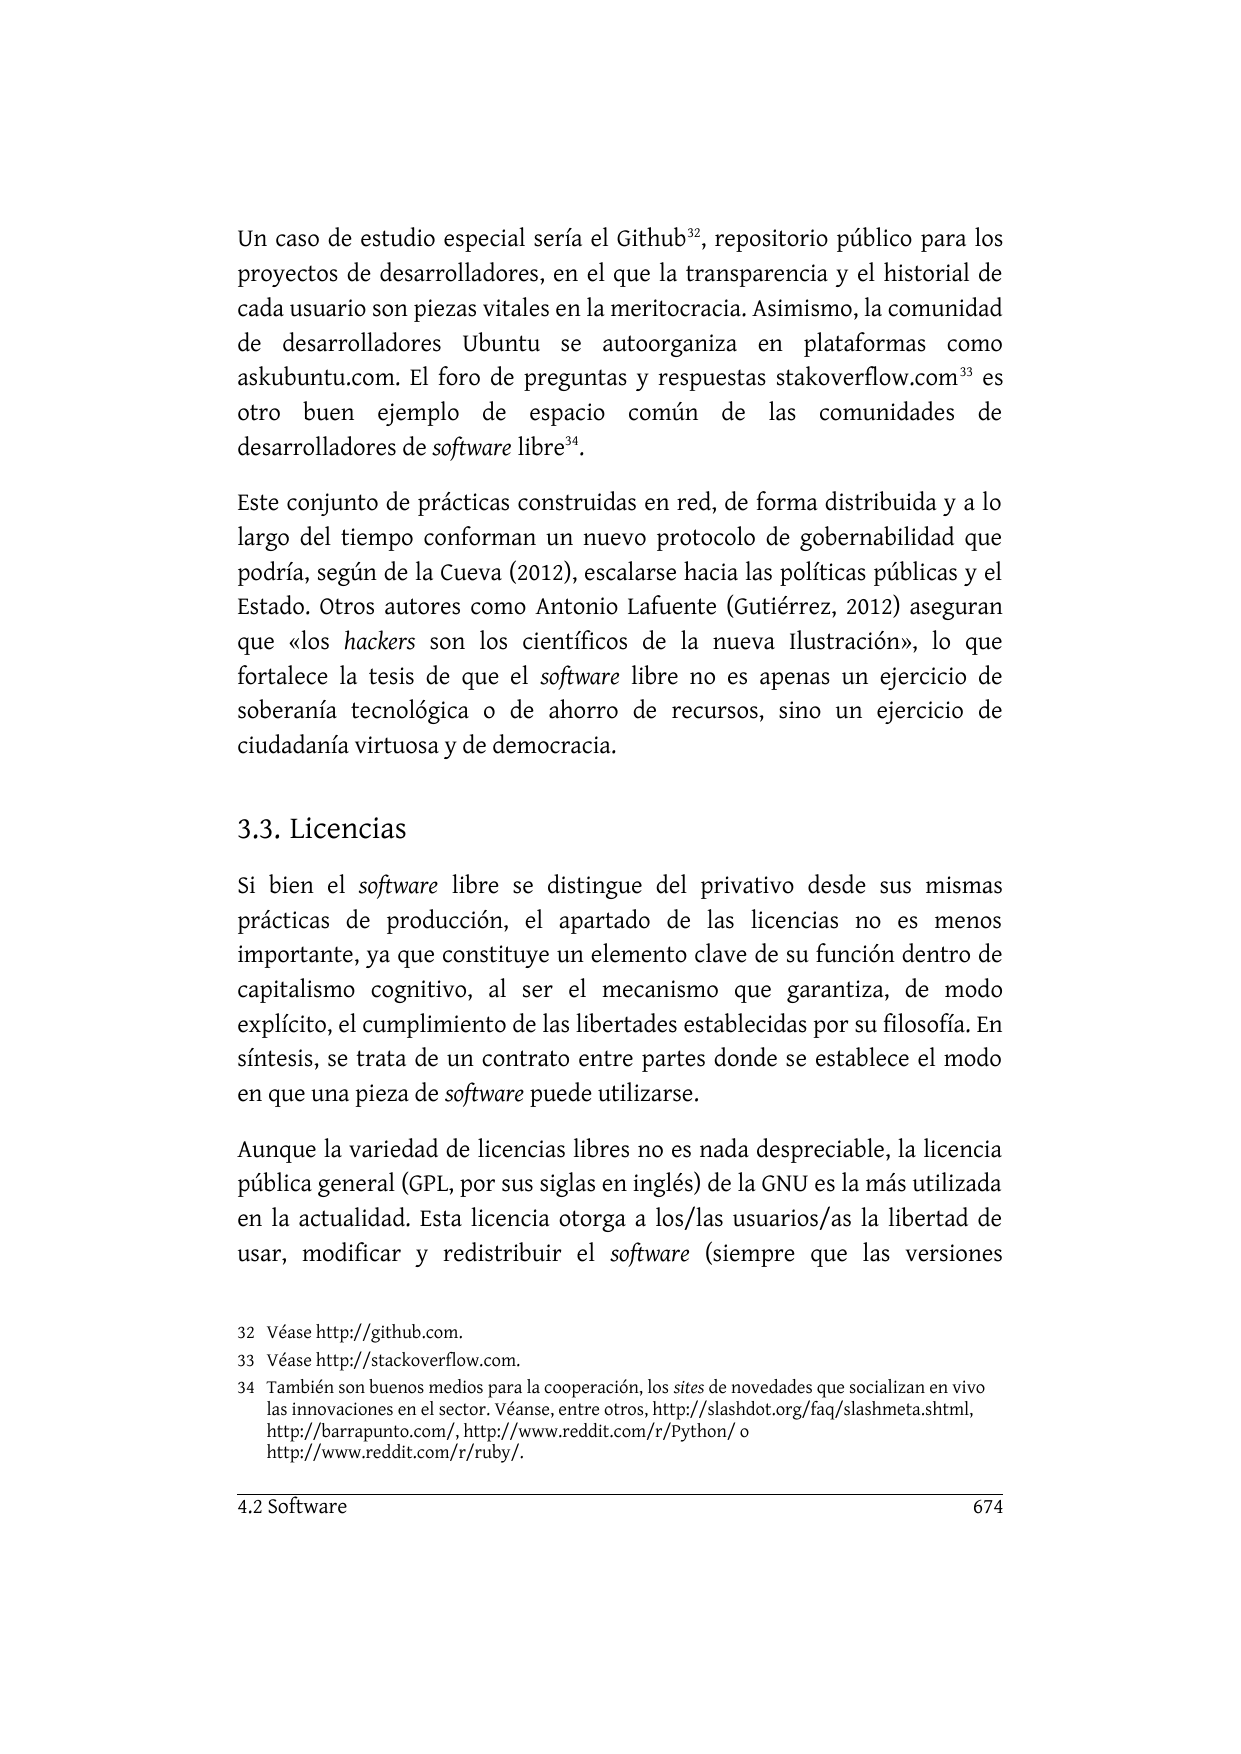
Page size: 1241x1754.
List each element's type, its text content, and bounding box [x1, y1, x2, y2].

text También son buenos medios para la cooperación, los sites de novedades que socializan en vivo las innovaciones en el sector. Véanse, entre otros, http://slashdot.org/faq/slashmeta.shtml, http://barrapunto.com/, http://www.reddit.com/r/Python/ o http://www.reddit.com/r/ruby/. [237, 1377, 1003, 1464]
text Si bien el software libre se distingue del privativo desde sus mismas prácticas de producción, el apartado de las licencias no es menos importante, ya que constituye un elemento clave de su función dentro de capitalismo cognitivo, al ser el mecanismo que garantiza, de modo explícito, el cumplimiento de las libertades establecidas por su filosofía. En síntesis, se trata de un contrato entre partes donde se establece el modo en que una pieza de software puede utilizarse. [237, 871, 1003, 1108]
text Véase http://stackoverflow.com. [237, 1349, 1003, 1371]
text Véase http://github.com. [237, 1322, 1003, 1343]
text Aunque la variedad de licencias libres no es nada despreciable, la licencia pública general (GPL, por sus siglas en inglés) de la GNU es la más utilizada en la actualidad. Esta licencia otorga a los/las usuarios/as la libertad de usar, modificar y redistribuir el software (siempre que las versiones [237, 1135, 1003, 1268]
text Un caso de estudio especial sería el Github, repositorio público para los proyectos de desarrolladores, en el que la transparencia y el historial de cada usuario son piezas vitales en la meritocracia. Asimismo, la comunidad de desarrolladores Ubuntu se autoorganiza en plataformas como askubuntu.com. El foro de preguntas y respuestas stakoverflow.com es otro buen ejemplo de espacio común de las comunidades de desarrolladores de software libre. [237, 225, 1003, 462]
text Este conjunto de prácticas construidas en red, de forma distribuida y a lo largo del tiempo conforman un nuevo protocolo de gobernabilidad que podría, según de la Cueva (2012), escalarse hacia las políticas públicas y el Estado. Otros autores como Antonio Lafuente (Gutiérrez, 2012) aseguran que «los hackers son los científicos de la nueva Ilustración», lo que fortalece la tesis de que el software libre no es apenas un ejercicio de soberanía tecnológica o de ahorro de recursos, sino un ejercicio de ciudadanía virtuosa y de democracia. [237, 489, 1003, 761]
subtitle Licencias [237, 811, 1003, 847]
